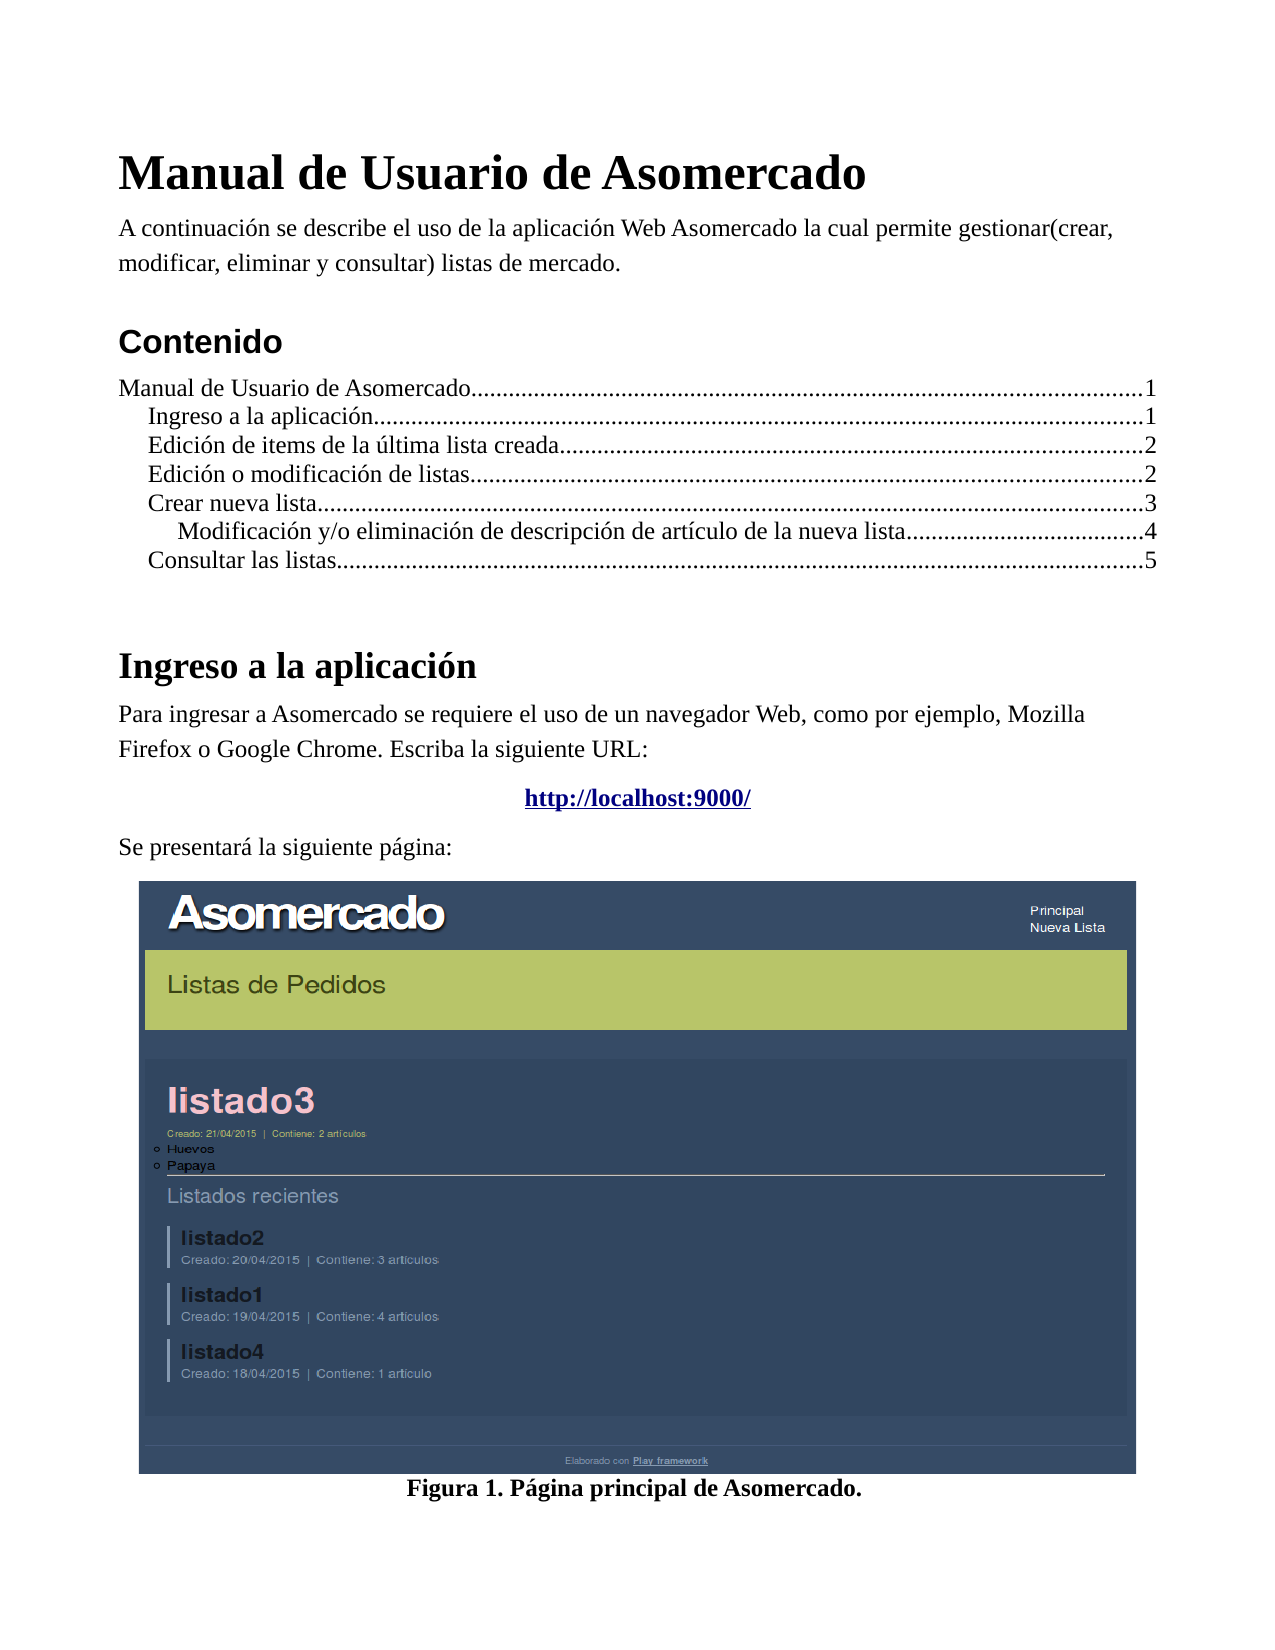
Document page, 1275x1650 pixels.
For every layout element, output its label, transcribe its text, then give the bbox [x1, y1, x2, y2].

text Se presentará la siguiente página: [118, 832, 1157, 861]
text Edición o modificación de listas 2 [148, 459, 1157, 488]
text A continuación se describe el uso de la aplicación Web Asomercado la cual permite gestionar(crear, modificar, eliminar y consultar) listas de mercado. [118, 213, 1157, 276]
picture [138, 881, 1137, 1474]
subtitle Manual de Usuario de Asomercado [118, 143, 1157, 201]
text Ingreso a la aplicación 1 [148, 401, 1157, 430]
subtitle Contenido [118, 322, 1157, 360]
text Crear nueva lista 3 [148, 488, 1157, 516]
text Consultar las listas 5 [148, 545, 1157, 574]
text Modificación y/o eliminación de descripción de artículo de la nueva lista 4 [177, 516, 1157, 545]
text Edición de items de la última lista creada 2 [148, 430, 1157, 459]
text Figura 1. Página principal de Asomercado. [118, 881, 1157, 1502]
text http://localhost:9000/ [118, 783, 1157, 812]
text Manual de Usuario de Asomercado 1 [118, 373, 1157, 401]
subtitle Ingreso a la aplicación [118, 644, 1157, 687]
text Para ingresar a Asomercado se requiere el uso de un navegador Web, como por ejemplo, Mozilla Firefox o Google Chrome. Escriba la siguiente URL: [118, 699, 1157, 763]
